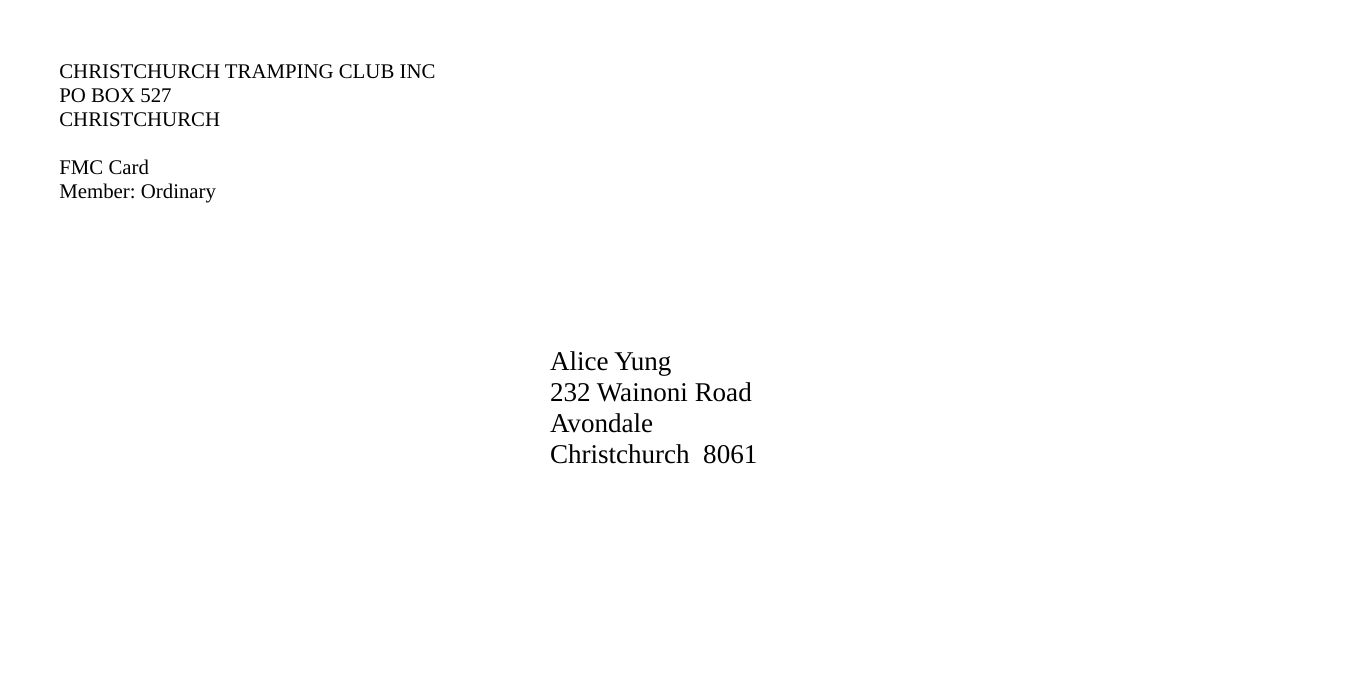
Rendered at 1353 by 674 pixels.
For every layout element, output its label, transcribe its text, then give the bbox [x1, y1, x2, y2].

text 232 Wainoni Road [550, 376, 1293, 407]
text Member: Ordinary [59, 179, 1293, 203]
text Christchurch 8061 [550, 438, 1293, 469]
text Alice Yung [550, 345, 1293, 376]
text PO BOX 527 [59, 83, 1293, 107]
text Avondale [550, 407, 1293, 438]
text FMC Card [59, 155, 1293, 179]
text CHRISTCHURCH [59, 107, 1293, 131]
text CHRISTCHURCH TRAMPING CLUB INC [59, 59, 1293, 83]
